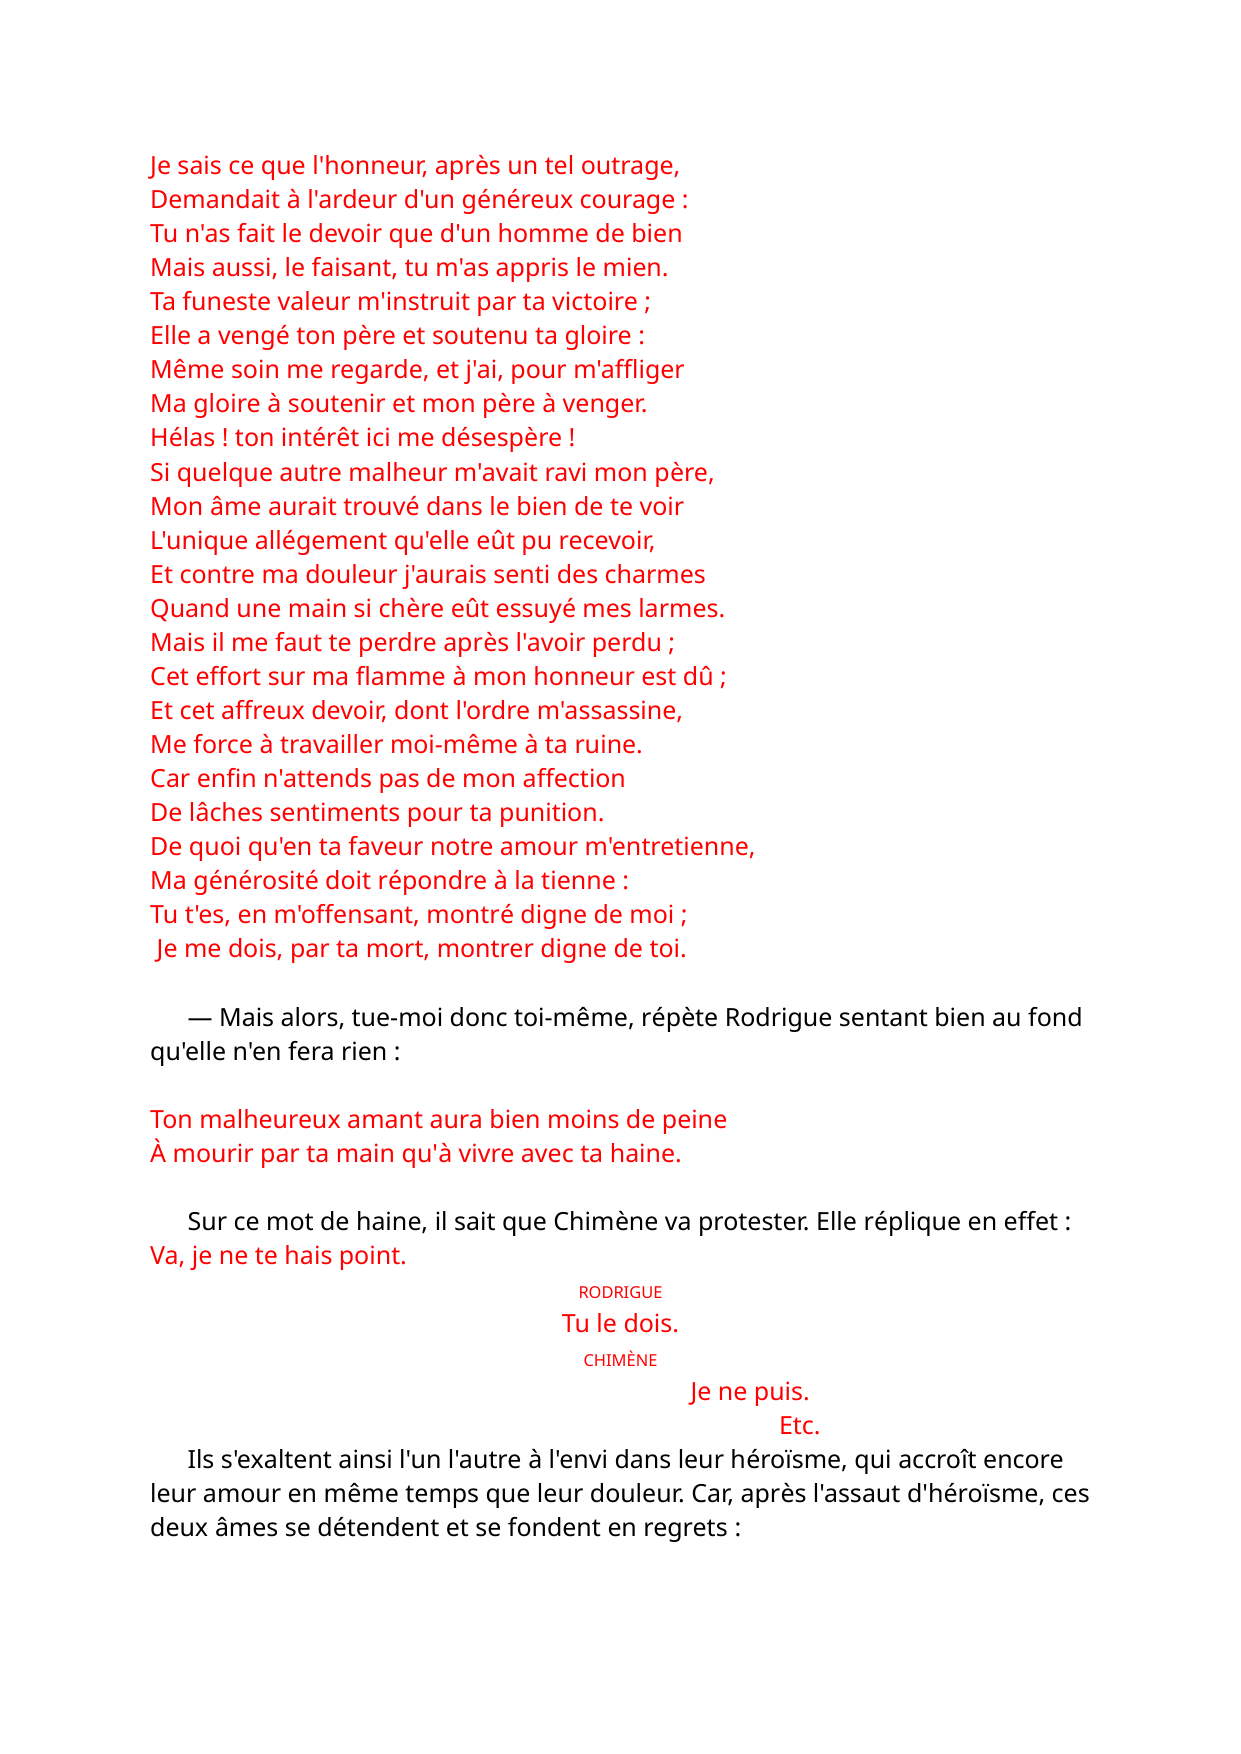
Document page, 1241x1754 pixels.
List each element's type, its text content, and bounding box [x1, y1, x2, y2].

text — Mais alors, tue-moi donc toi-même, répète Rodrigue sentant bien au fond qu'elle n'en fera rien : [150, 999, 1091, 1067]
text Mon âme aurait trouvé dans le bien de te voir [150, 488, 1091, 522]
text Va, je ne te hais point. [150, 1238, 1091, 1272]
text Demandait à l'ardeur d'un généreux courage : [150, 182, 1091, 216]
text À mourir par ta main qu'à vivre avec ta haine. [150, 1135, 1091, 1169]
text Tu n'as fait le devoir que d'un homme de bien [150, 216, 1091, 250]
text Même soin me regarde, et j'ai, pour m'affliger [150, 352, 1091, 386]
text Me force à travailler moi-même à ta ruine. [150, 727, 1091, 761]
text Si quelque autre malheur m'avait ravi mon père, [150, 454, 1091, 488]
text De lâches sentiments pour ta punition. [150, 795, 1091, 829]
text Mais aussi, le faisant, tu m'as appris le mien. [150, 250, 1091, 284]
text Ma gloire à soutenir et mon père à venger. [150, 386, 1091, 420]
text Tu le dois. [150, 1306, 1091, 1340]
text rodrigue [150, 1272, 1091, 1306]
text L'unique allégement qu'elle eût pu recevoir, [150, 522, 1091, 556]
text chimène [150, 1340, 1091, 1374]
text Cet effort sur ma flamme à mon honneur est dû ; [150, 658, 1091, 693]
text Ta funeste valeur m'instruit par ta victoire ; [150, 284, 1091, 318]
text Je me dois, par ta mort, montrer digne de toi. [150, 931, 1091, 965]
text Je ne puis. [150, 1374, 1091, 1408]
text Ton malheureux amant aura bien moins de peine [150, 1101, 1091, 1135]
text Etc. [150, 1408, 1091, 1442]
text Car enfin n'attends pas de mon affection [150, 761, 1091, 795]
text Tu t'es, en m'offensant, montré digne de moi ; [150, 897, 1091, 931]
text Quand une main si chère eût essuyé mes larmes. [150, 590, 1091, 624]
text Ma générosité doit répondre à la tienne : [150, 863, 1091, 897]
text Je sais ce que l'honneur, après un tel outrage, [150, 148, 1091, 182]
text De quoi qu'en ta faveur notre amour m'entretienne, [150, 829, 1091, 863]
text Hélas ! ton intérêt ici me désespère ! [150, 420, 1091, 454]
text Ils s'exaltent ainsi l'un l'autre à l'envi dans leur héroïsme, qui accroît encore leur amour en même temps que leur douleur. Car, après l'assaut d'hé­roïsme, ces deux âmes se détendent et se fondent en regrets : [150, 1442, 1091, 1544]
text Sur ce mot de haine, il sait que Chimène va protester. Elle réplique en effet : [150, 1203, 1091, 1238]
text Et cet affreux devoir, dont l'ordre m'assassine, [150, 693, 1091, 727]
text Et contre ma douleur j'aurais senti des charmes [150, 556, 1091, 590]
text Mais il me faut te perdre après l'avoir perdu ; [150, 624, 1091, 658]
text Elle a vengé ton père et soutenu ta gloire : [150, 318, 1091, 352]
